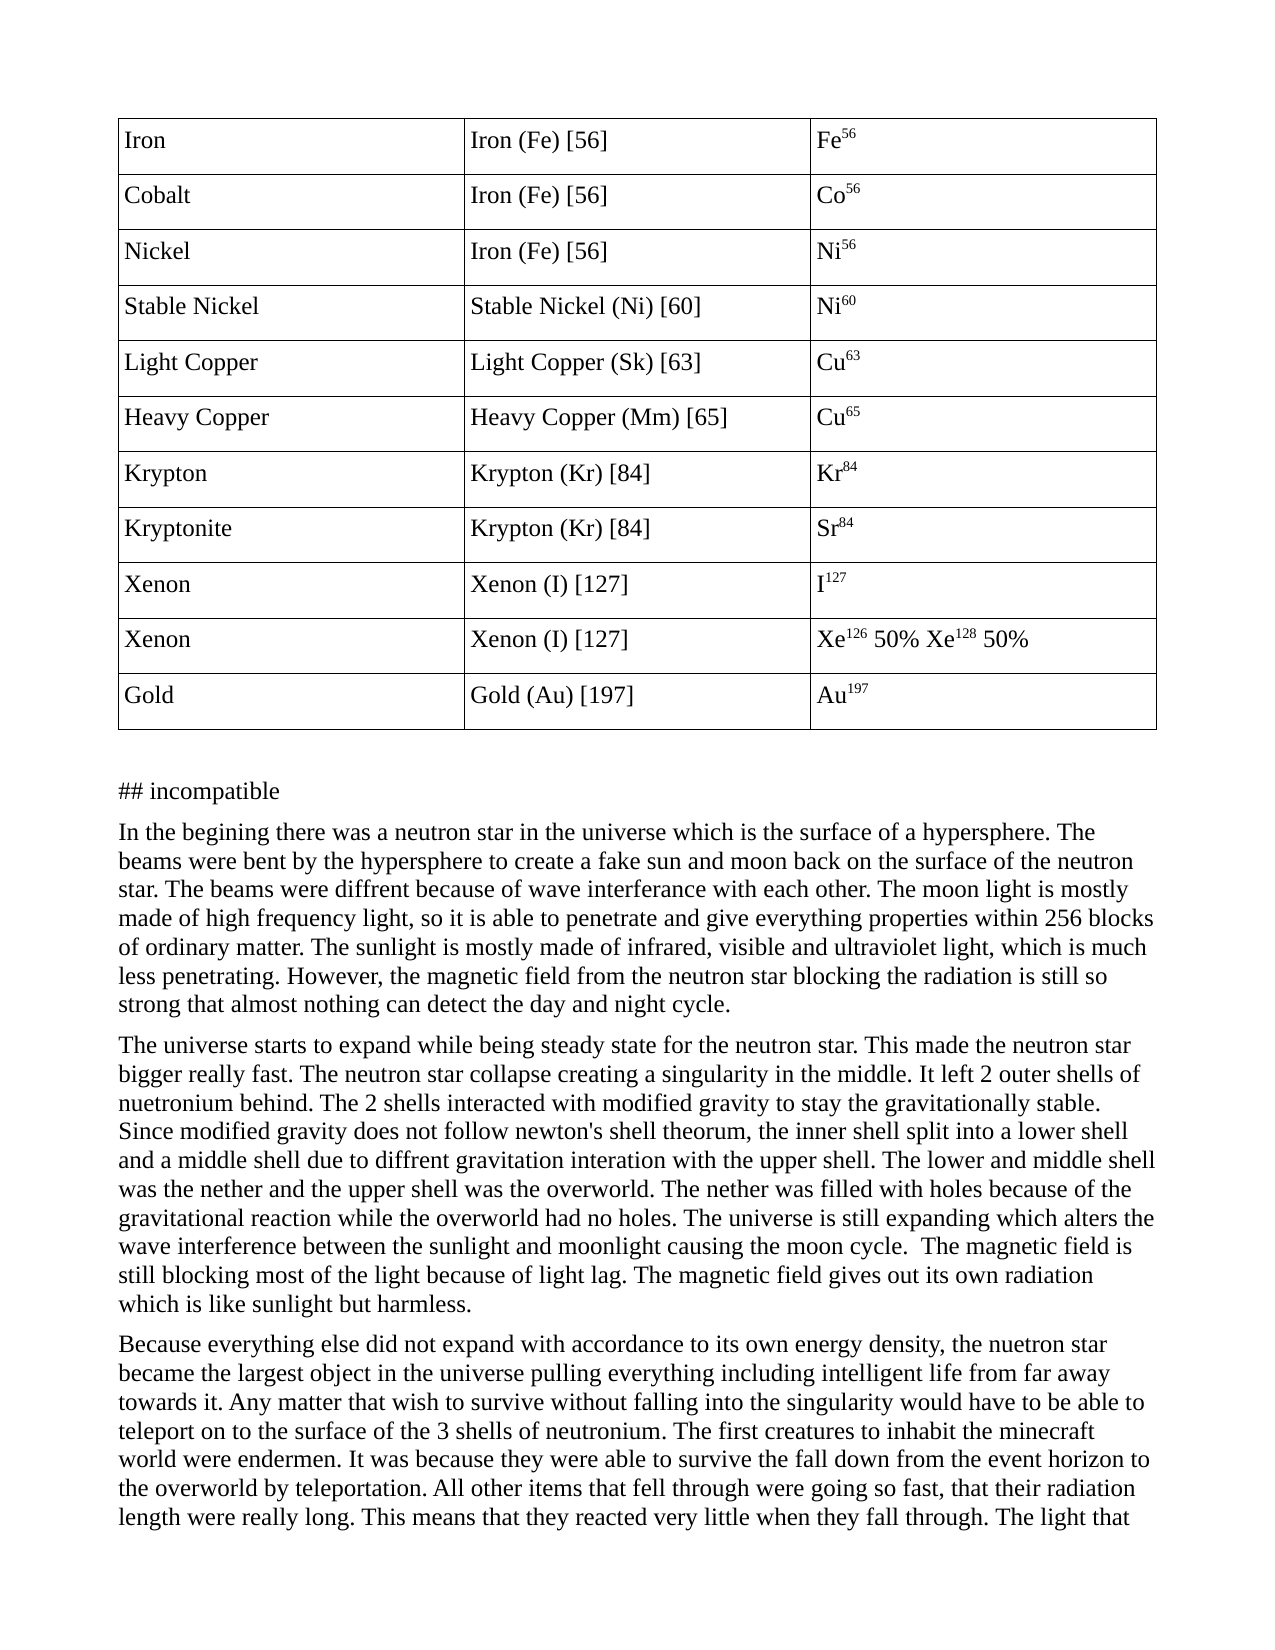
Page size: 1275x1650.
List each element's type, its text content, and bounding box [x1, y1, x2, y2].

table_cell Light Copper (Sk) [63] [465, 341, 810, 396]
table_cell Au197 [811, 674, 1156, 729]
table_cell Heavy Copper (Mm) [65] [465, 397, 810, 451]
table_cell Kr84 [811, 452, 1156, 507]
table_cell Krypton (Kr) [84] [465, 508, 810, 562]
text In the begining there was a neutron star in the universe which is the surface of a hypersphere. The beams were bent by the hypersphere to create a fake sun and moon back on the surface of the neutron star. The beams were diffrent because of wave interferance with each other. The moon light is mostly made of high frequency light, so it is able to penetrate and give everything properties within 256 blocks of ordinary matter. The sunlight is mostly made of infrared, visible and ultraviolet light, which is much less penetrating. However, the magnetic field from the neutron star blocking the radiation is still so strong that almost nothing can detect the day and night cycle. [118, 817, 1157, 1018]
table_cell Xe126 50% Xe128 50% [811, 619, 1156, 673]
table_cell Cu63 [811, 341, 1156, 396]
table_cell Stable Nickel (Ni) [60] [465, 286, 810, 340]
table_cell Iron (Fe) [56] [465, 119, 810, 174]
table_cell Nickel [119, 230, 464, 285]
table_cell Fe56 [811, 119, 1156, 174]
text ## incompatible [118, 776, 1157, 805]
table_cell Iron (Fe) [56] [465, 175, 810, 229]
table_cell Stable Nickel [119, 286, 464, 340]
table_cell Co56 [811, 175, 1156, 229]
table_cell Krypton [119, 452, 464, 507]
table_cell Cu65 [811, 397, 1156, 451]
table_cell I127 [811, 563, 1156, 618]
table_cell Xenon [119, 619, 464, 673]
table_cell Light Copper [119, 341, 464, 396]
table_cell Sr84 [811, 508, 1156, 562]
table_cell Krypton (Kr) [84] [465, 452, 810, 507]
table_cell Ni56 [811, 230, 1156, 285]
table_cell Ni60 [811, 286, 1156, 340]
table_cell Cobalt [119, 175, 464, 229]
table_cell Iron (Fe) [56] [465, 230, 810, 285]
text The universe starts to expand while being steady state for the neutron star. This made the neutron star bigger really fast. The neutron star collapse creating a singularity in the middle. It left 2 outer shells of nuetronium behind. The 2 shells interacted with modified gravity to stay the gravitationally stable. Since modified gravity does not follow newton's shell theorum, the inner shell split into a lower shell and a middle shell due to diffrent gravitation interation with the upper shell. The lower and middle shell was the nether and the upper shell was the overworld. The nether was filled with holes because of the gravitational reaction while the overworld had no holes. The universe is still expanding which alters the wave interference between the sunlight and moonlight causing the moon cycle. The magnetic field is still blocking most of the light because of light lag. The magnetic field gives out its own radiation which is like sunlight but harmless. [118, 1030, 1157, 1318]
text Because everything else did not expand with accordance to its own energy density, the nuetron star became the largest object in the universe pulling everything including intelligent life from far away towards it. Any matter that wish to survive without falling into the singularity would have to be able to teleport on to the surface of the 3 shells of neutronium. The first creatures to inhabit the minecraft world were endermen. It was because they were able to survive the fall down from the event horizon to the overworld by teleportation. All other items that fell through were going so fast, that their radiation length were really long. This means that they reacted very little when they fall through. The light that [118, 1329, 1157, 1531]
table_cell Gold (Au) [197] [465, 674, 810, 729]
table_cell Kryptonite [119, 508, 464, 562]
table_cell Xenon [119, 563, 464, 618]
table_cell Xenon (I) [127] [465, 563, 810, 618]
table_cell Xenon (I) [127] [465, 619, 810, 673]
table_cell Gold [119, 674, 464, 729]
table_cell Heavy Copper [119, 397, 464, 451]
table_cell Iron [119, 119, 464, 174]
